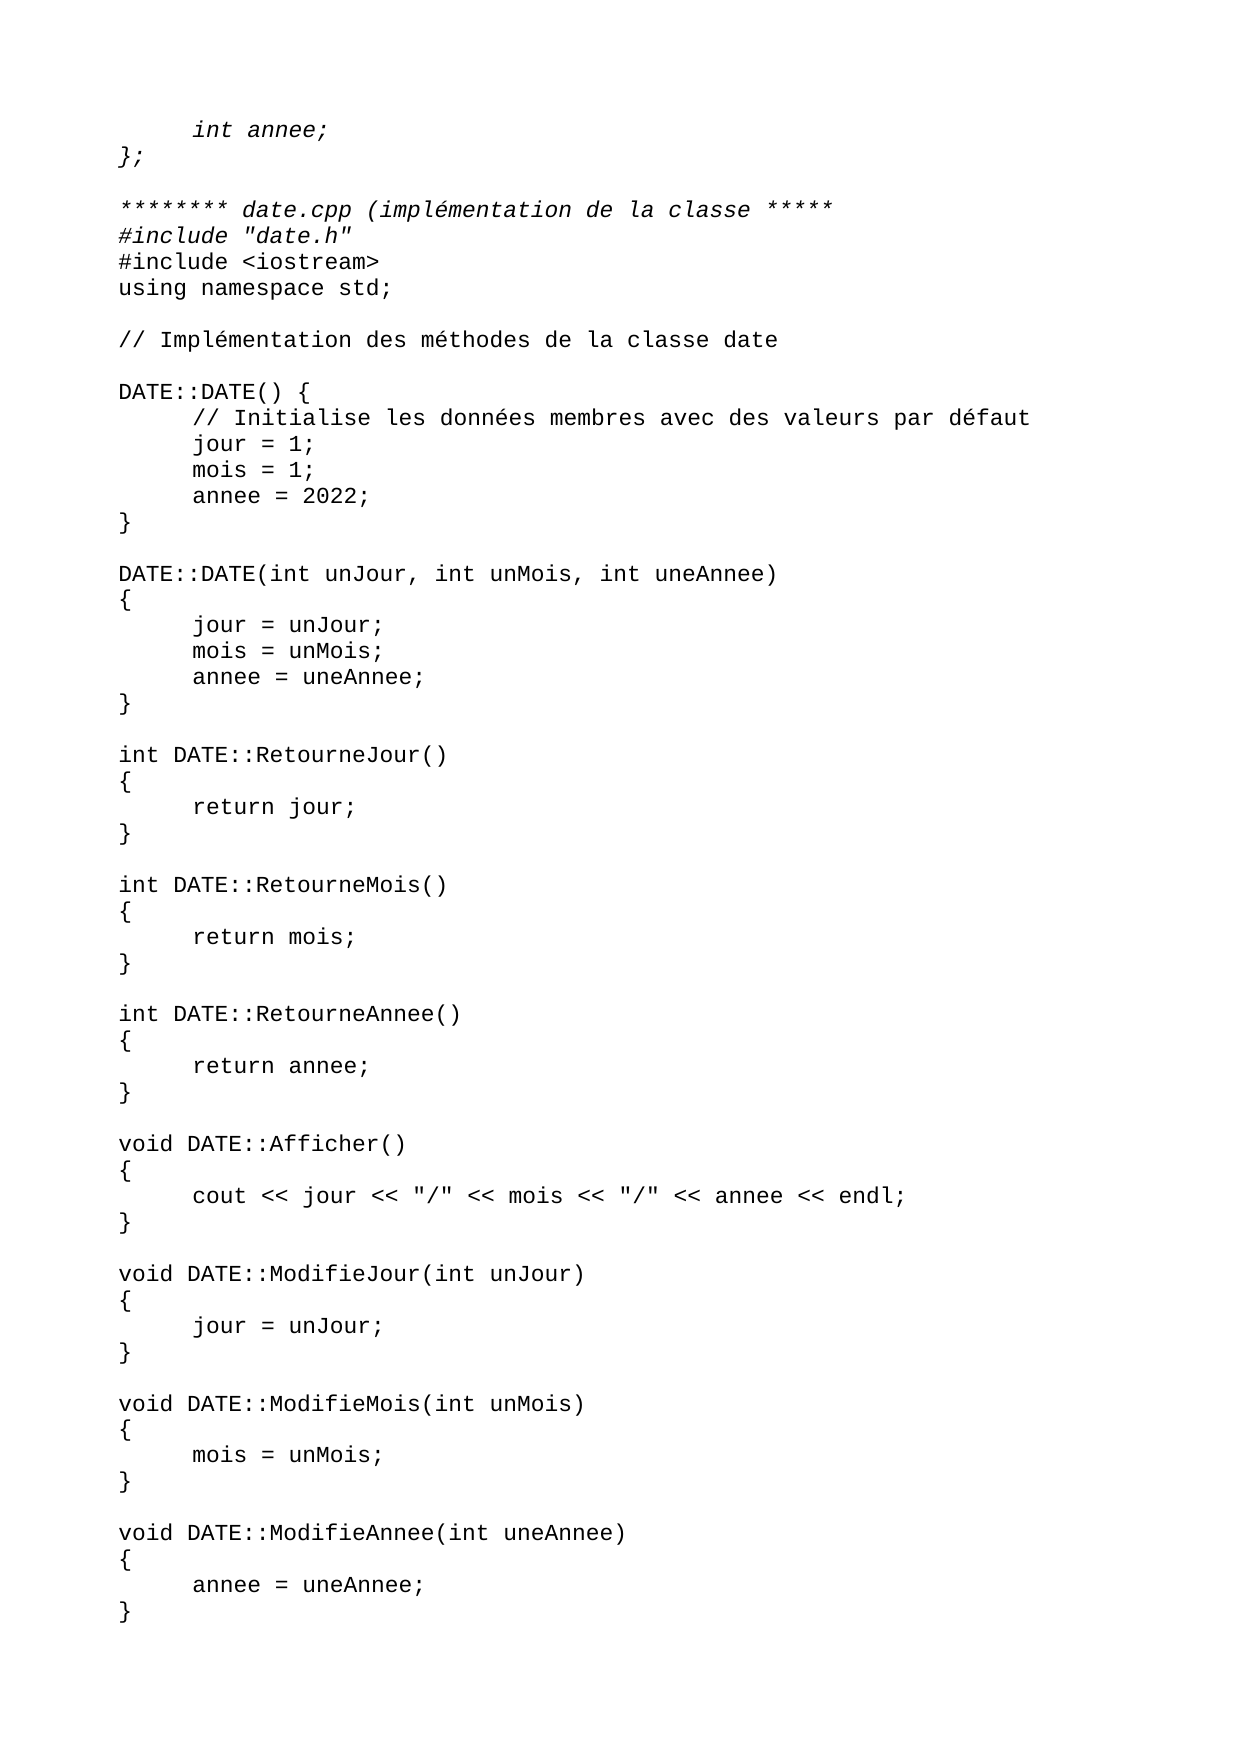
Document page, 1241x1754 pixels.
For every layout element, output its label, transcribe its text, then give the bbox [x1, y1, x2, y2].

text } [118, 510, 1122, 536]
text cout << jour << "/" << mois << "/" << annee << endl; [118, 1184, 1122, 1210]
text #include "date.h" [118, 225, 1122, 251]
text return jour; [118, 795, 1122, 821]
text { [118, 1158, 1122, 1184]
text return annee; [118, 1055, 1122, 1081]
text jour = unJour; [118, 614, 1122, 640]
text } [118, 1470, 1122, 1496]
text void DATE::Afficher() [118, 1132, 1122, 1158]
text using namespace std; [118, 277, 1122, 302]
text // Initialise les données membres avec des valeurs par défaut [118, 406, 1122, 432]
text { [118, 588, 1122, 614]
text mois = unMois; [118, 1444, 1122, 1470]
text DATE::DATE(int unJour, int unMois, int uneAnnee) [118, 562, 1122, 588]
text jour = unJour; [118, 1314, 1122, 1340]
text #include <iostream> [118, 251, 1122, 277]
text { [118, 1547, 1122, 1573]
text // Implémentation des méthodes de la classe date [118, 328, 1122, 354]
text } [118, 951, 1122, 977]
text int DATE::RetourneMois() [118, 873, 1122, 899]
text } [118, 821, 1122, 847]
text annee = uneAnnee; [118, 666, 1122, 692]
text void DATE::ModifieMois(int unMois) [118, 1392, 1122, 1418]
text } [118, 1340, 1122, 1366]
text jour = 1; [118, 432, 1122, 458]
text int DATE::RetourneJour() [118, 743, 1122, 769]
text return mois; [118, 925, 1122, 951]
text mois = unMois; [118, 640, 1122, 666]
text void DATE::ModifieAnnee(int uneAnnee) [118, 1522, 1122, 1547]
text { [118, 1418, 1122, 1444]
text int DATE::RetourneAnnee() [118, 1003, 1122, 1029]
text { [118, 1288, 1122, 1314]
text } [118, 1599, 1122, 1625]
text } [118, 692, 1122, 717]
text mois = 1; [118, 458, 1122, 484]
text }; [118, 144, 1122, 170]
text } [118, 1081, 1122, 1107]
text { [118, 1029, 1122, 1055]
text { [118, 769, 1122, 795]
text int annee; [118, 118, 1122, 144]
text DATE::DATE() { [118, 380, 1122, 406]
text { [118, 899, 1122, 925]
text void DATE::ModifieJour(int unJour) [118, 1262, 1122, 1288]
text annee = 2022; [118, 484, 1122, 510]
text ******** date.cpp (implémentation de la classe ***** [118, 199, 1122, 225]
text } [118, 1210, 1122, 1236]
text annee = uneAnnee; [118, 1573, 1122, 1599]
